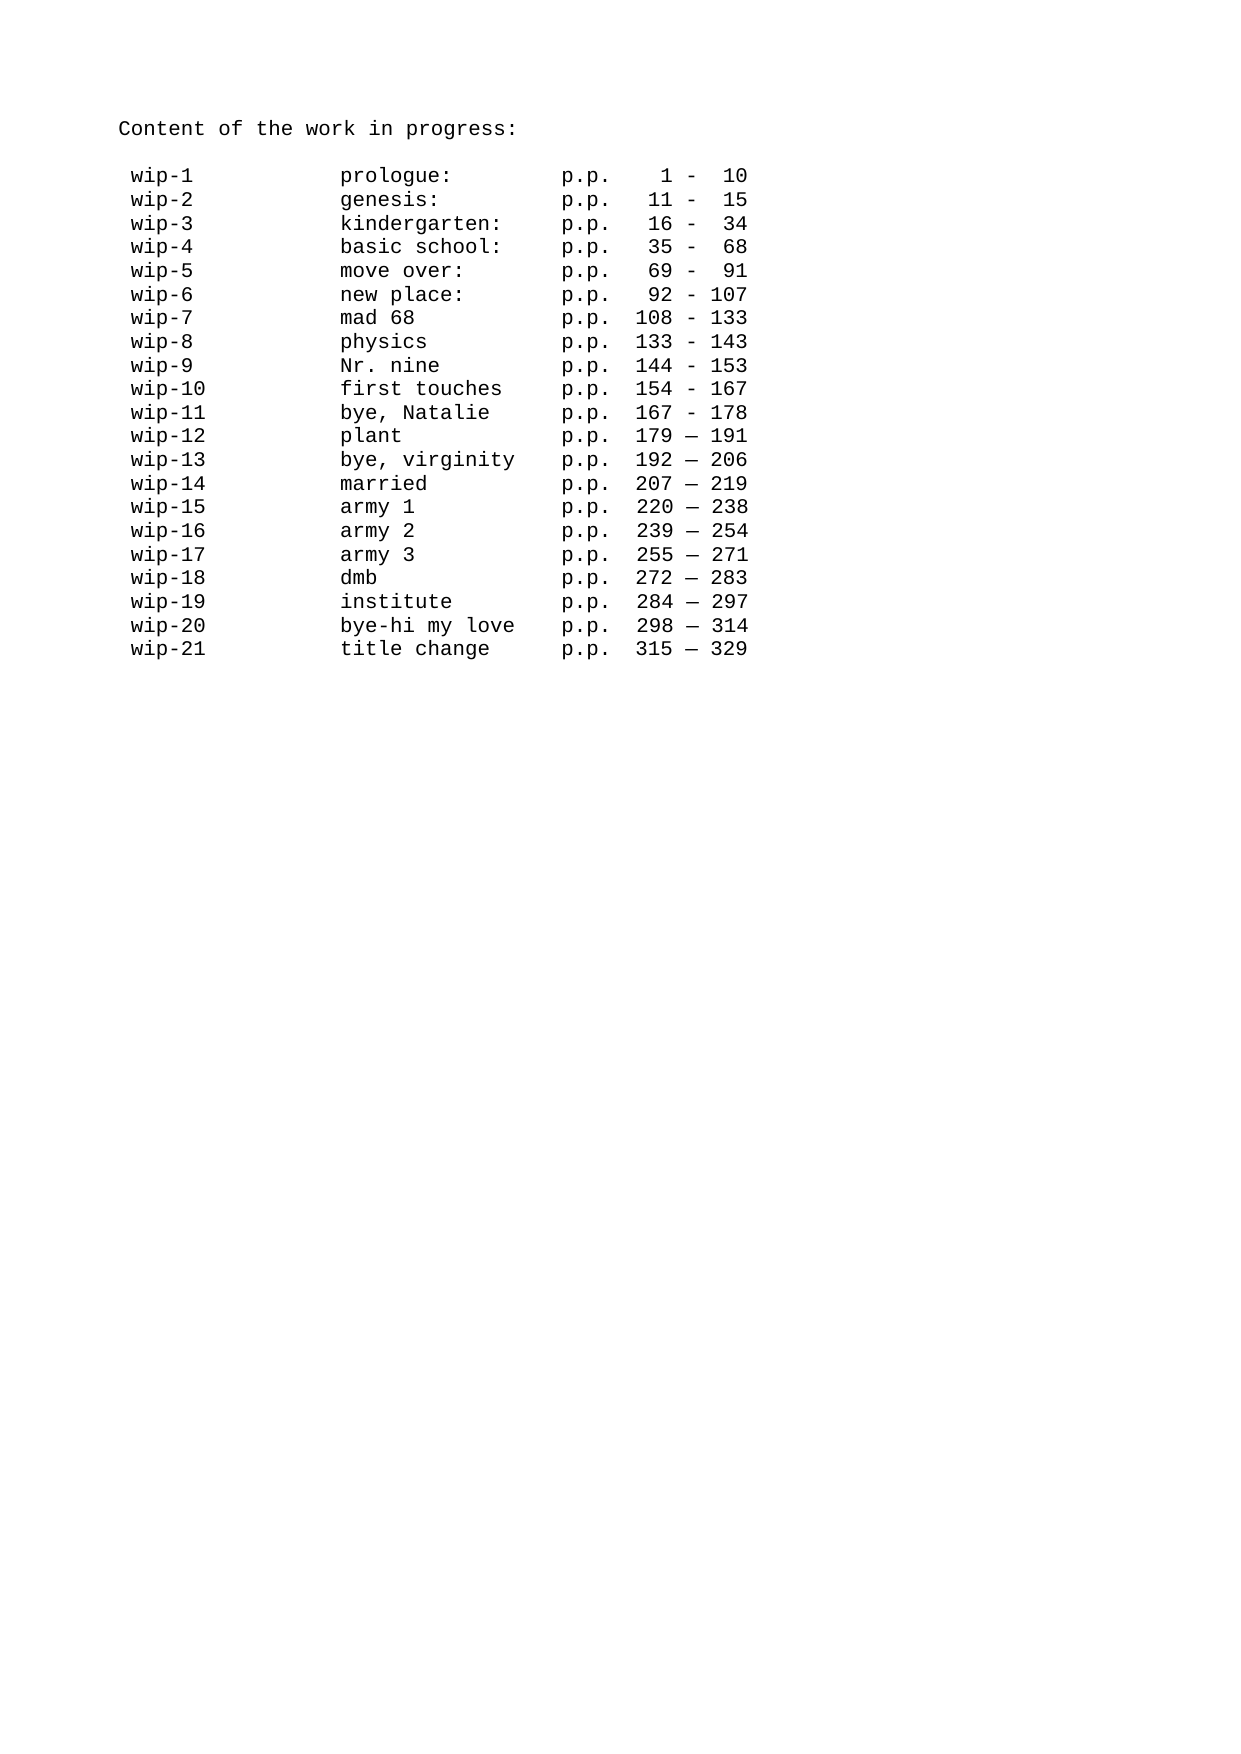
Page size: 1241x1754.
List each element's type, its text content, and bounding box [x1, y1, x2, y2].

text wip-14 married p.p. 207 — 219 [118, 473, 1122, 496]
text wip-2 genesis: p.p. 11 - 15 [118, 189, 1122, 213]
text wip-10 first touches p.p. 154 - 167 [118, 378, 1122, 402]
text wip-6 new place: p.p. 92 - 107 [118, 284, 1122, 307]
text wip-8 physics p.p. 133 - 143 [118, 331, 1122, 354]
text Content of the work in progress: [118, 118, 1122, 142]
text wip-19 institute p.p. 284 — 297 [118, 591, 1122, 615]
text wip-21 title change p.p. 315 — 329 [118, 638, 1122, 662]
text wip-12 plant p.p. 179 — 191 [118, 426, 1122, 449]
text wip-16 army 2 p.p. 239 — 254 [118, 520, 1122, 544]
text wip-9 Nr. nine p.p. 144 - 153 [118, 354, 1122, 378]
text wip-7 mad 68 p.p. 108 - 133 [118, 307, 1122, 331]
text wip-15 army 1 p.p. 220 — 238 [118, 496, 1122, 520]
text wip-17 army 3 p.p. 255 — 271 [118, 544, 1122, 567]
text wip-20 bye-hi my love p.p. 298 — 314 [118, 615, 1122, 638]
text wip-5 move over: p.p. 69 - 91 [118, 260, 1122, 284]
text wip-3 kindergarten: p.p. 16 - 34 [118, 213, 1122, 236]
text wip-13 bye, virginity p.p. 192 — 206 [118, 449, 1122, 473]
text wip-18 dmb p.p. 272 — 283 [118, 567, 1122, 591]
text wip-11 bye, Natalie p.p. 167 - 178 [118, 402, 1122, 426]
text wip-4 basic school: p.p. 35 - 68 [118, 236, 1122, 260]
text wip-1 prologue: p.p. 1 - 10 [118, 165, 1122, 189]
